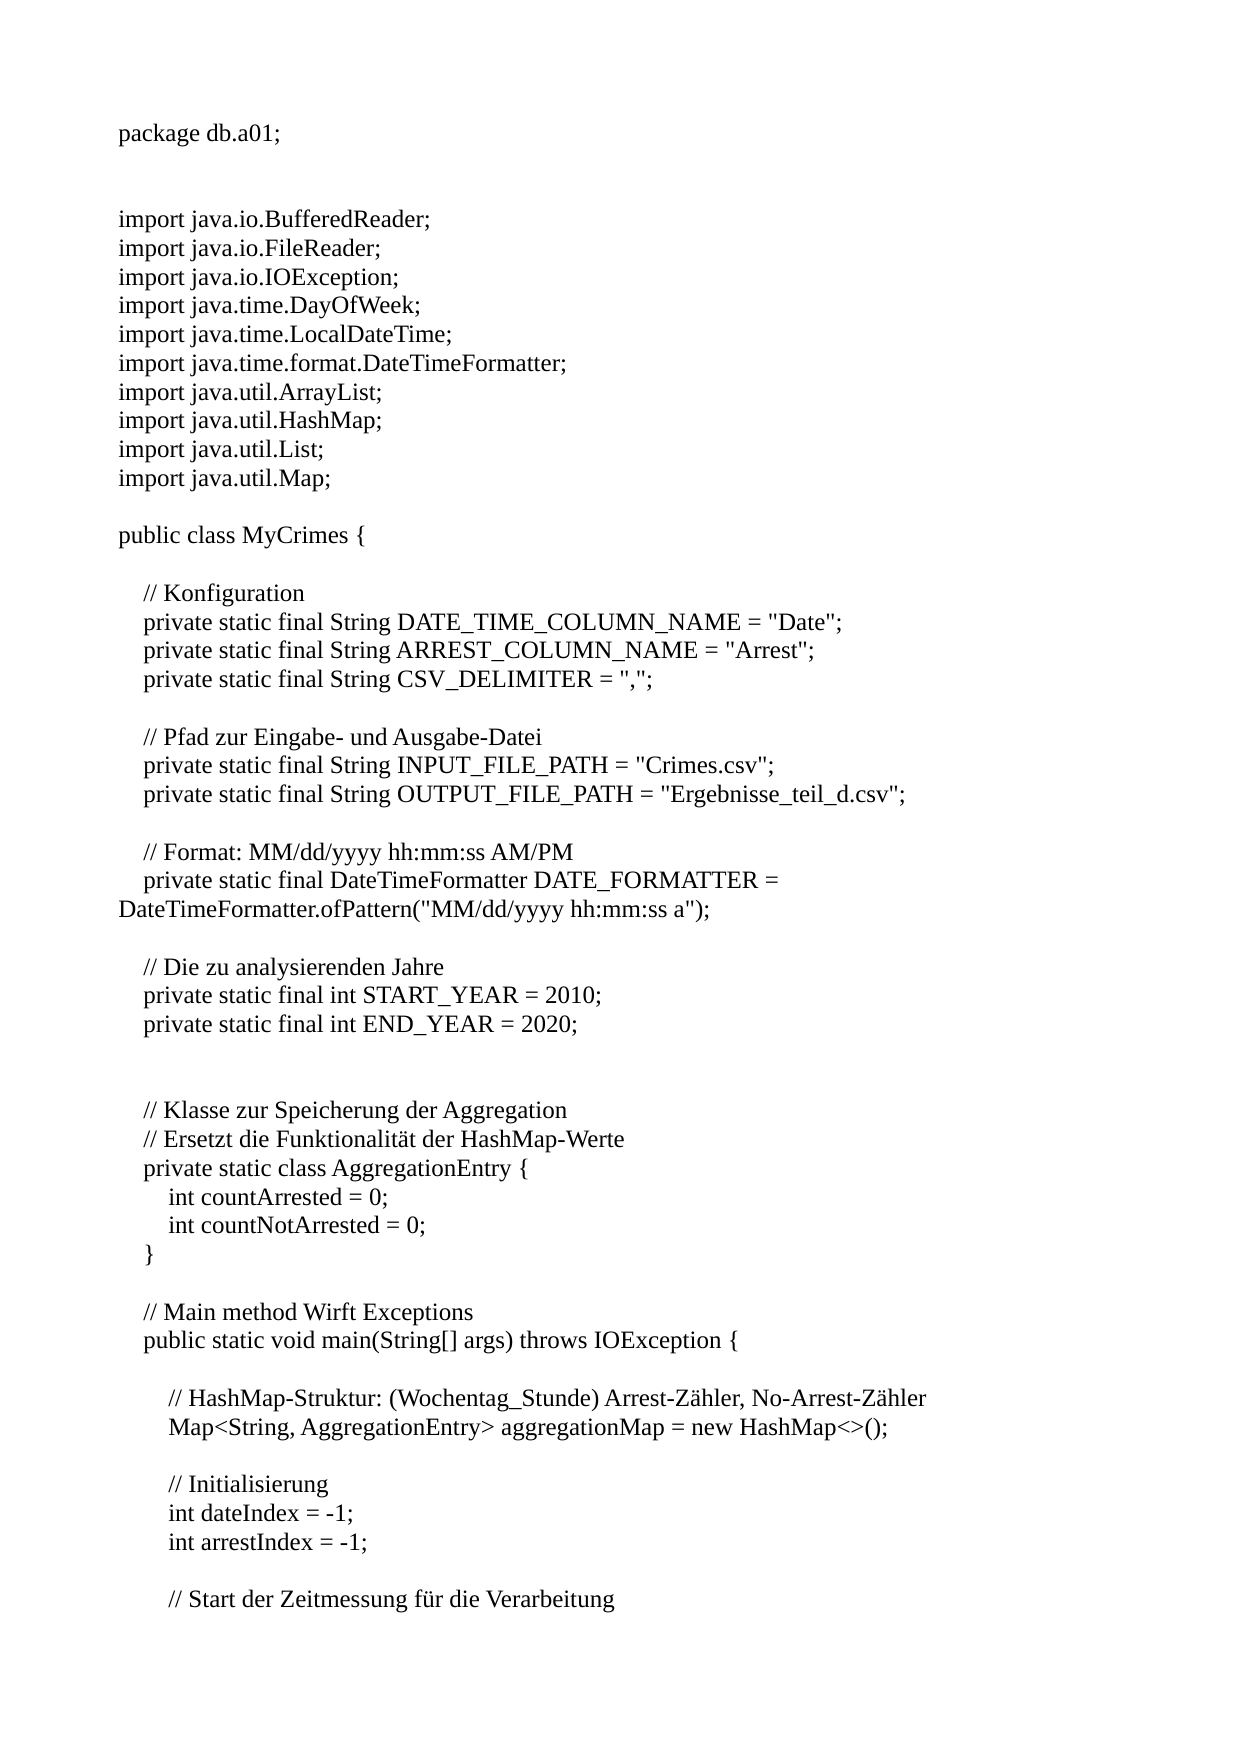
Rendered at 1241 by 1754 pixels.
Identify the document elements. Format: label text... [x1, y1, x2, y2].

text private static final String CSV_DELIMITER = ","; [118, 664, 1122, 693]
text // Klasse zur Speicherung der Aggregation [118, 1096, 1122, 1124]
text private static final int START_YEAR = 2010; [118, 981, 1122, 1009]
text // Start der Zeitmessung für die Verarbeitung [118, 1584, 1122, 1613]
text // HashMap-Struktur: (Wochentag_Stunde) Arrest-Zähler, No-Arrest-Zähler [118, 1383, 1122, 1412]
text // Die zu analysierenden Jahre [118, 952, 1122, 981]
text int dateIndex = -1; [118, 1498, 1122, 1527]
text // Konfiguration [118, 578, 1122, 607]
text import java.util.HashMap; [118, 406, 1122, 434]
text import java.time.LocalDateTime; [118, 319, 1122, 348]
text // Format: MM/dd/yyyy hh:mm:ss AM/PM [118, 837, 1122, 866]
text import java.time.format.DateTimeFormatter; [118, 348, 1122, 377]
text // Pfad zur Eingabe- und Ausgabe-Datei [118, 722, 1122, 751]
text // Initialisierung [118, 1469, 1122, 1498]
text } [118, 1239, 1122, 1268]
text import java.time.DayOfWeek; [118, 291, 1122, 319]
text // Main method Wirft Exceptions [118, 1297, 1122, 1326]
text import java.io.FileReader; [118, 233, 1122, 262]
text // Ersetzt die Funktionalität der HashMap-Werte [118, 1124, 1122, 1153]
text private static final int END_YEAR = 2020; [118, 1009, 1122, 1038]
text import java.util.Map; [118, 463, 1122, 492]
text private static final String OUTPUT_FILE_PATH = "Ergebnisse_teil_d.csv"; [118, 779, 1122, 808]
text private static final String ARREST_COLUMN_NAME = "Arrest"; [118, 636, 1122, 664]
text import java.util.ArrayList; [118, 377, 1122, 406]
text int countArrested = 0; [118, 1182, 1122, 1211]
text Map<String, AggregationEntry> aggregationMap = new HashMap<>(); [118, 1412, 1122, 1441]
text public class MyCrimes { [118, 521, 1122, 549]
text private static final DateTimeFormatter DATE_FORMATTER = DateTimeFormatter.ofPattern("MM/dd/yyyy hh:mm:ss a"); [118, 866, 1122, 923]
text int countNotArrested = 0; [118, 1211, 1122, 1239]
text private static final String INPUT_FILE_PATH = "Crimes.csv"; [118, 751, 1122, 779]
text import java.io.IOException; [118, 262, 1122, 291]
text int arrestIndex = -1; [118, 1527, 1122, 1556]
text package db.a01; [118, 118, 1122, 147]
text private static final String DATE_TIME_COLUMN_NAME = "Date"; [118, 607, 1122, 636]
text public static void main(String[] args) throws IOException { [118, 1326, 1122, 1354]
text import java.io.BufferedReader; [118, 204, 1122, 233]
text private static class AggregationEntry { [118, 1153, 1122, 1182]
text import java.util.List; [118, 434, 1122, 463]
